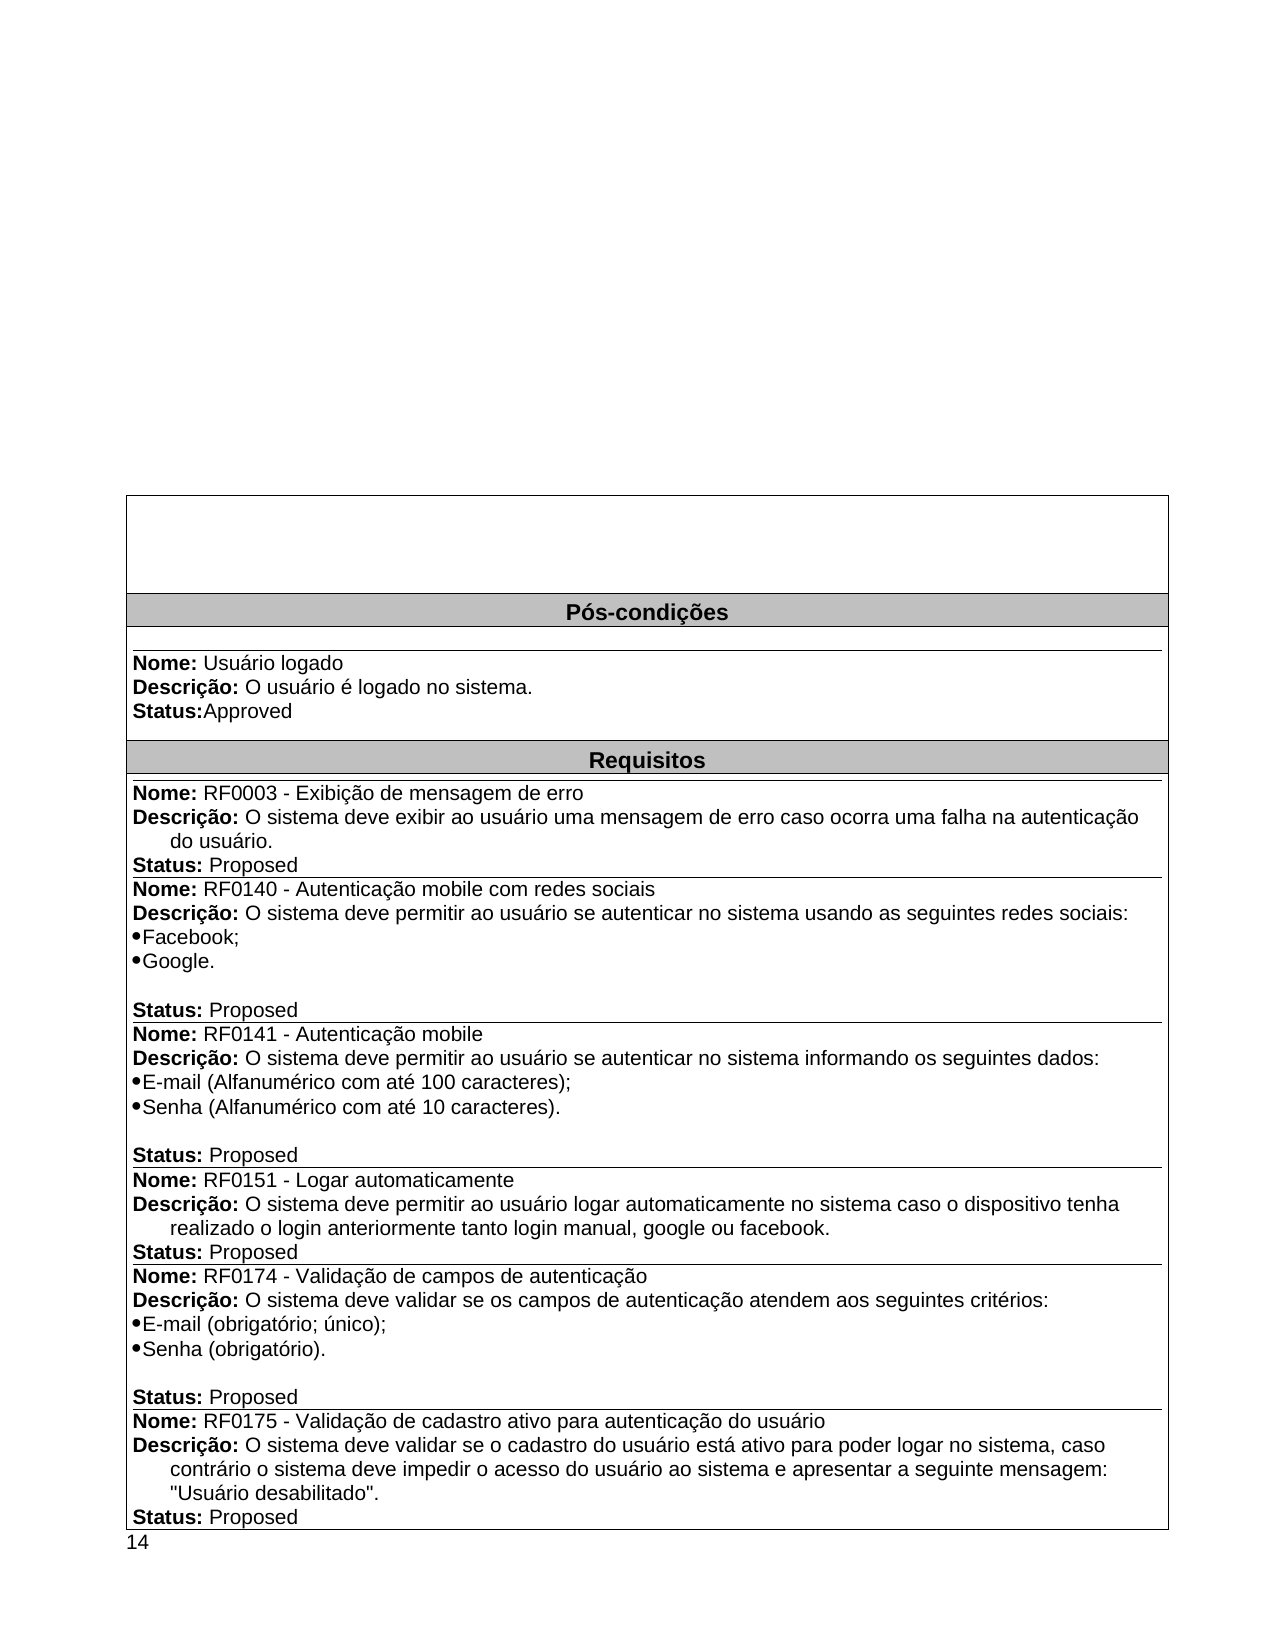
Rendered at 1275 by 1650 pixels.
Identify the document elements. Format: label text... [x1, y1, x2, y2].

table_cell Requisitos [127, 741, 1168, 773]
table_cell Nome: RF0175 - Validação de cadastro ativo para autenticação do usuário Descrição: O sistema deve validar se o cadastro do usuário está ativo para poder logar no sistema, caso contrário o sistema deve impedir o acesso do usuário ao sistema e apresentar a seguinte mensagem: "Usuário desabilitado". Status: Proposed [133, 1410, 1162, 1529]
table_cell [127, 496, 1168, 592]
table_header Nome: Usuário logado Descrição: O usuário é logado no sistema. Status:Approved [133, 651, 1162, 722]
table_cell [127, 627, 1168, 740]
table_cell Nome: RF0151 - Logar automaticamente Descrição: O sistema deve permitir ao usuário logar automaticamente no sistema caso o dispositivo tenha realizado o login anteriormente tanto login manual, google ou facebook. Status: Proposed [133, 1168, 1162, 1263]
table_cell Nome: RF0174 - Validação de campos de autenticação Descrição: O sistema deve validar se os campos de autenticação atendem aos seguintes critérios: E-mail (obrigatório; único); Senha (obrigatório). Status: Proposed [133, 1265, 1162, 1409]
table_cell Nome: RF0140 - Autenticação mobile com redes sociais Descrição: O sistema deve permitir ao usuário se autenticar no sistema usando as seguintes redes sociais: Facebook; Google. Status: Proposed [133, 878, 1162, 1022]
table_header Nome: RF0003 - Exibição de mensagem de erro Descrição: O sistema deve exibir ao usuário uma mensagem de erro caso ocorra uma falha na autenticação do usuário. Status: Proposed [133, 781, 1162, 876]
table_cell Pós-condições [127, 594, 1168, 626]
table_cell [127, 774, 1168, 1529]
table_cell Nome: RF0141 - Autenticação mobile Descrição: O sistema deve permitir ao usuário se autenticar no sistema informando os seguintes dados: E-mail (Alfanumérico com até 100 caracteres); Senha (Alfanumérico com até 10 caracteres). Status: Proposed [133, 1023, 1162, 1167]
